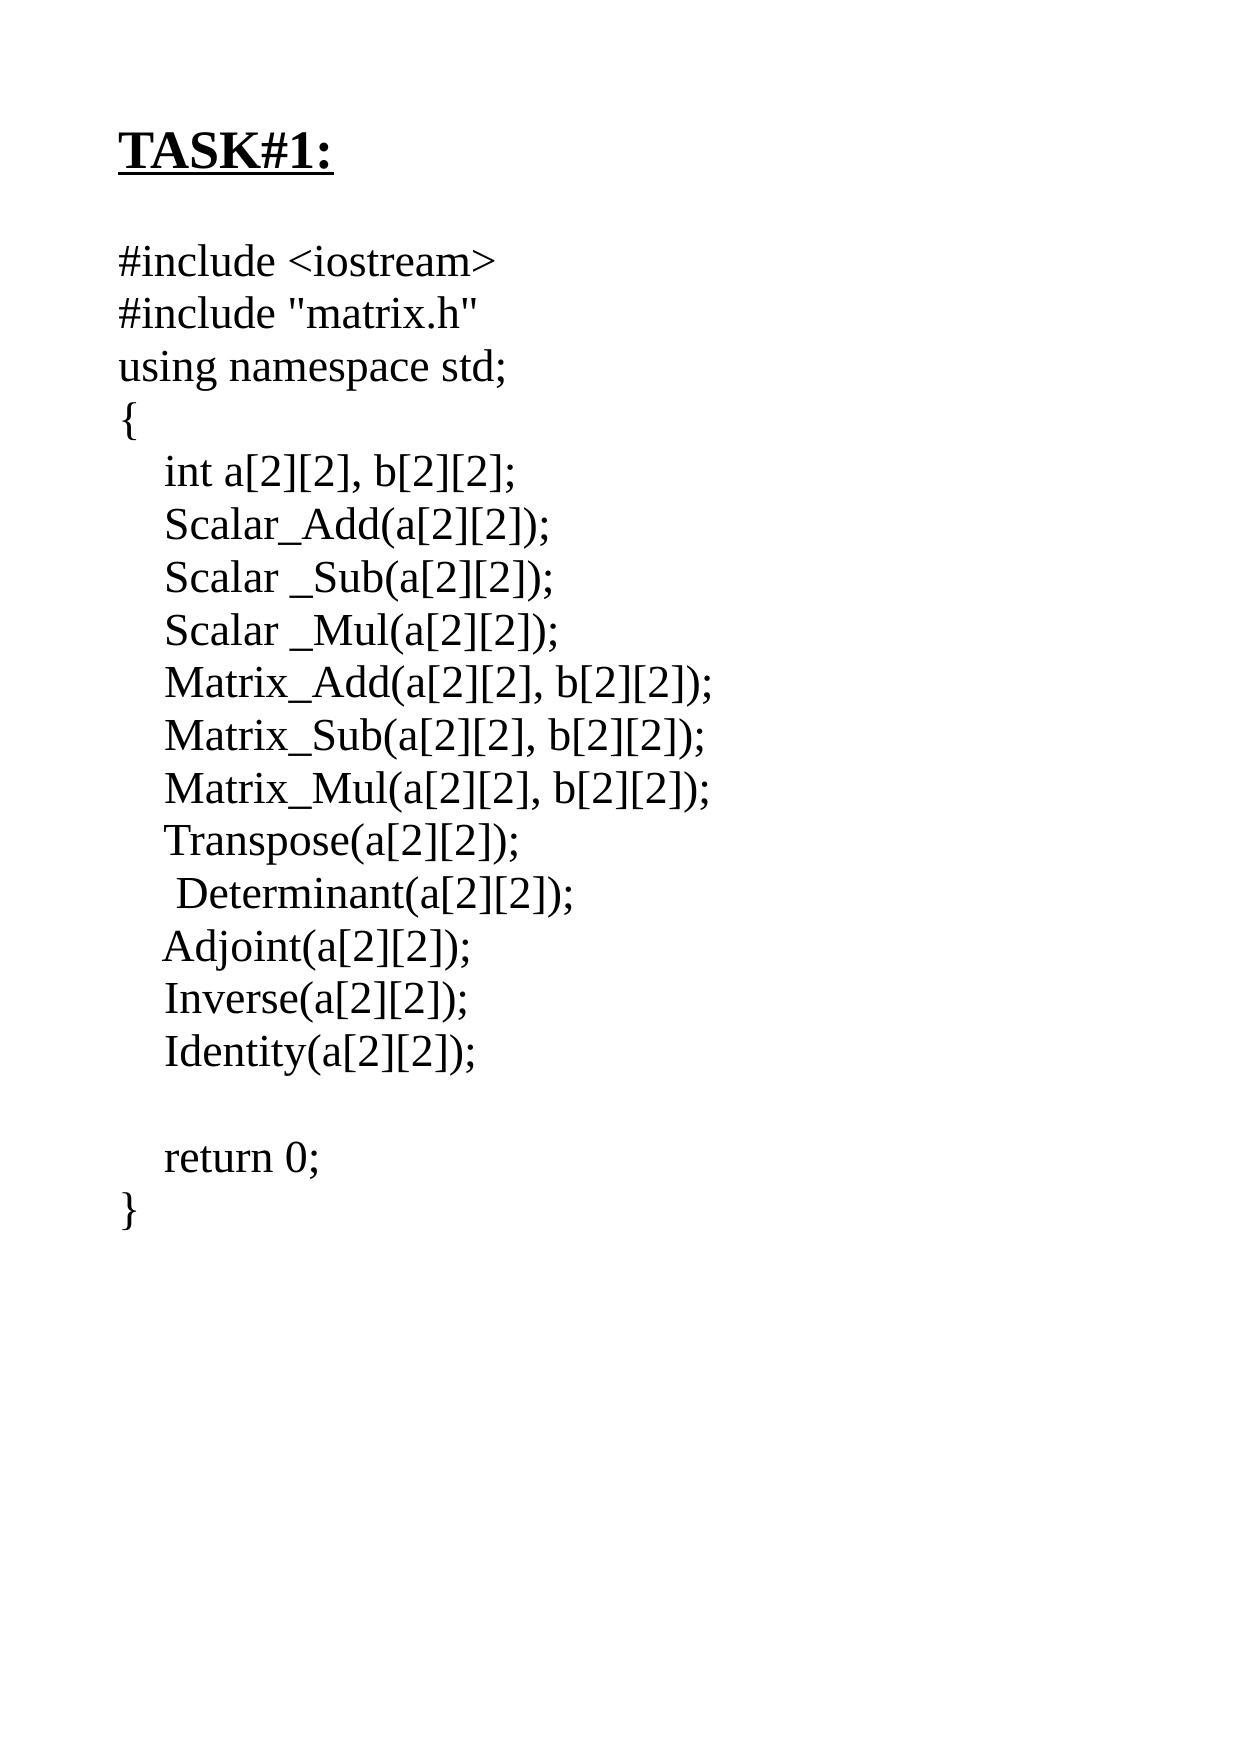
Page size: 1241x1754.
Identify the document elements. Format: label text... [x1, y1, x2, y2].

text { [118, 391, 1122, 444]
text Scalar _Sub(a[2][2]); [118, 549, 1122, 602]
text using namespace std; [118, 338, 1122, 391]
text Adjoint(a[2][2]); [118, 918, 1122, 971]
text Matrix_Sub(a[2][2], b[2][2]); [118, 707, 1122, 760]
text Transpose(a[2][2]); [118, 813, 1122, 866]
text Identity(a[2][2]); [118, 1024, 1122, 1076]
text Matrix_Mul(a[2][2], b[2][2]); [118, 760, 1122, 813]
text #include "matrix.h" [118, 286, 1122, 338]
text #include <iostream> [118, 233, 1122, 286]
text Scalar_Add(a[2][2]); [118, 497, 1122, 549]
text int a[2][2], b[2][2]; [118, 444, 1122, 497]
text Inverse(a[2][2]); [118, 971, 1122, 1024]
text Determinant(a[2][2]); [118, 866, 1122, 918]
text return 0; [118, 1129, 1122, 1182]
text TASK#1: [118, 118, 1122, 180]
text Scalar _Mul(a[2][2]); [118, 602, 1122, 655]
text Matrix_Add(a[2][2], b[2][2]); [118, 655, 1122, 707]
text } [118, 1182, 1122, 1234]
